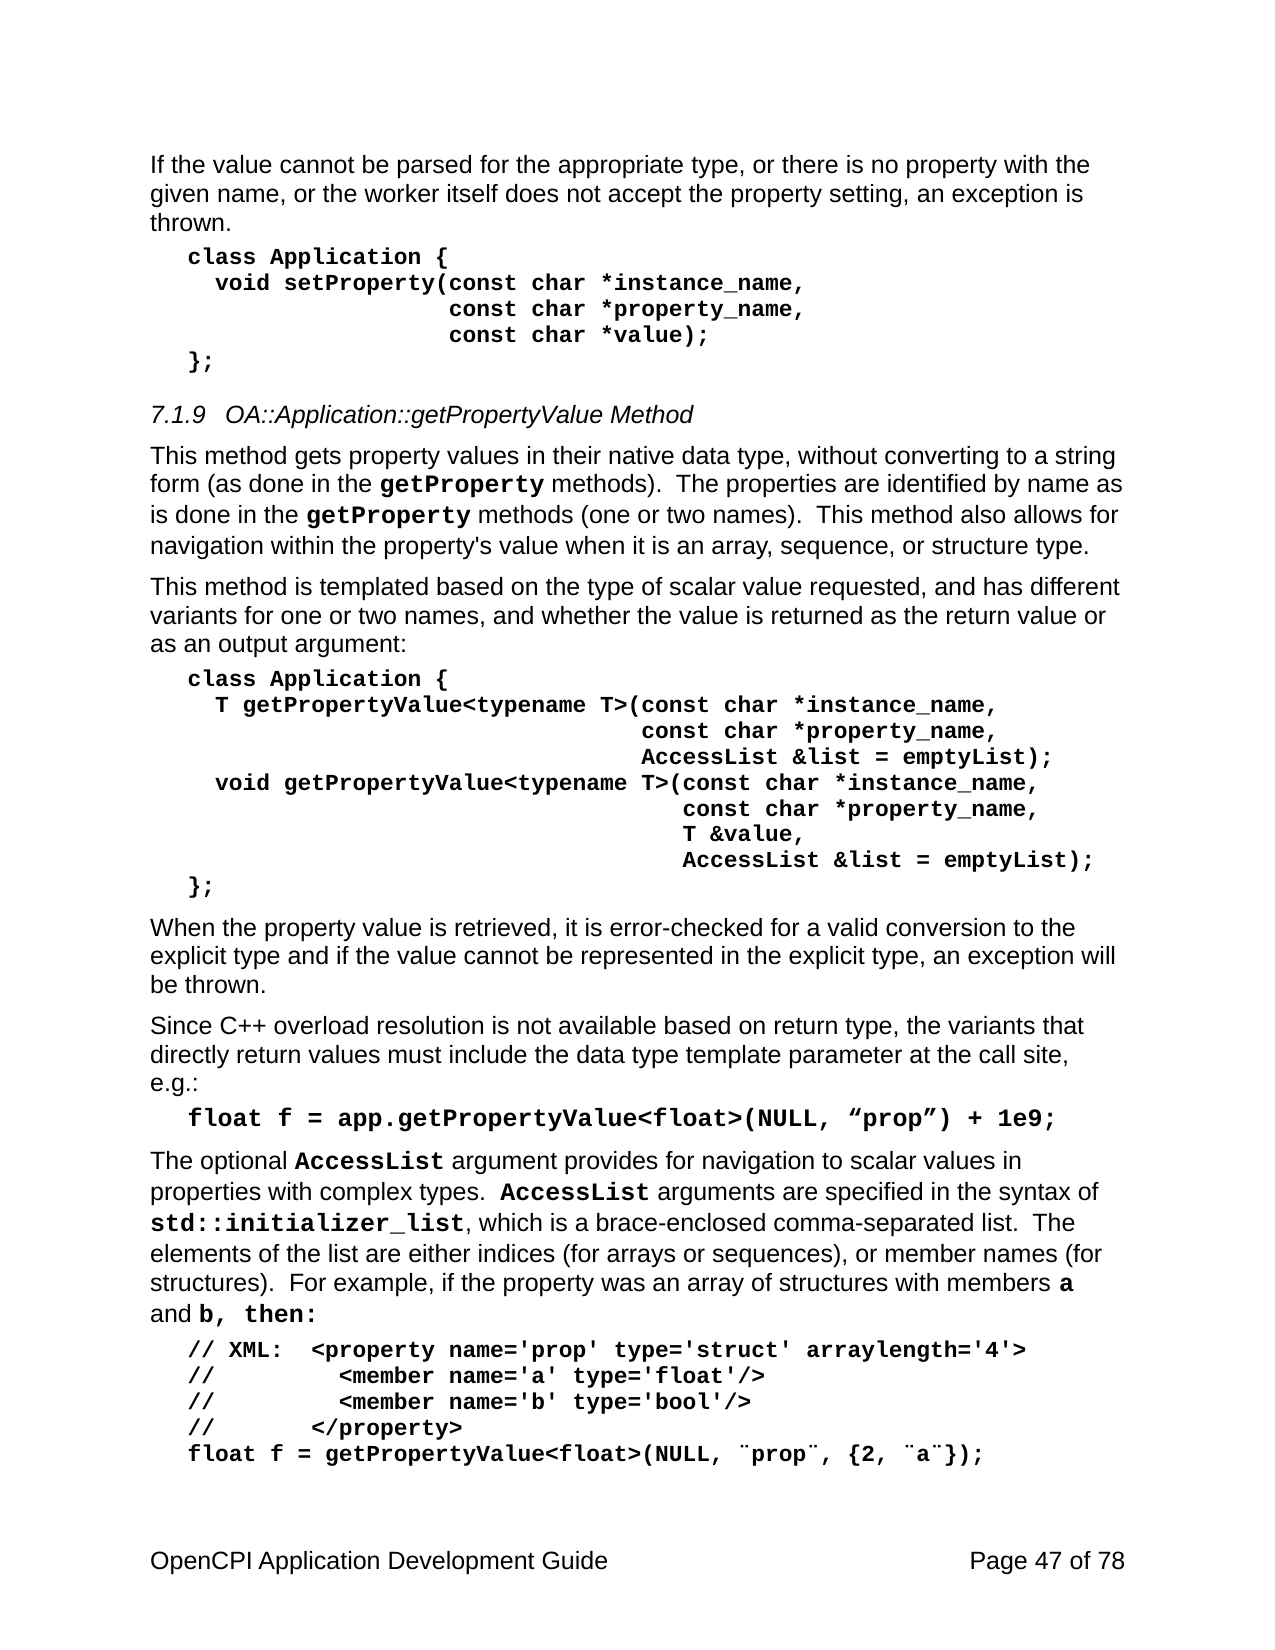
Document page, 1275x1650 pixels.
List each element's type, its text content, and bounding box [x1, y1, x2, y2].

text float f = app.getPropertyValue<float>(NULL, “prop”) + 1e9; [187, 1106, 1125, 1134]
text When the property value is retrieved, it is error-checked for a valid conversion to the explicit type and if the value cannot be represented in the explicit type, an exception will be thrown. [150, 913, 1125, 999]
text Since C++ overload resolution is not available based on return type, the variants that directly return values must include the data type template parameter at the call site, e.g.: [150, 1011, 1125, 1097]
text This method is templated based on the type of scalar value requested, and has different variants for one or two names, and whether the value is returned as the return value or as an output argument: [150, 572, 1125, 658]
text // XML: <property name='prop' type='struct' arraylength='4'> // <member name='a' type='float'/> // <member name='b' type='bool'/> // </property> float f = getPropertyValue<float>(NULL, ¨prop¨, {2, ¨a¨}); [187, 1339, 1125, 1468]
text If the value cannot be parsed for the appropriate type, or there is no property with the given name, or the worker itself does not accept the property setting, an exception is thrown. [150, 150, 1125, 236]
text This method gets property values in their native data type, without converting to a string form (as done in the getProperty methods). The properties are identified by name as is done in the getProperty methods (one or two names). This method also allows for navigation within the property's value when it is an array, sequence, or structure type. [150, 441, 1125, 560]
text The optional AccessList argument provides for navigation to scalar values in properties with complex types. AccessList arguments are specified in the syntax of std::initializer_list, which is a brace-enclosed comma-separated list. The elements of the list are either indices (for arrays or sequences), or member names (for structures). For example, if the property was an array of structures with members a and b, then: [150, 1146, 1125, 1330]
text class Application { void setProperty(const char *instance_name, const char *property_name, const char *value); }; [187, 245, 1125, 375]
text class Application { T getPropertyValue<typename T>(const char *instance_name, const char *property_name, AccessList &list = emptyList); void getPropertyValue<typename T>(const char *instance_name, const char *property_name, T &value, AccessList &list = emptyList); }; [187, 667, 1125, 901]
subtitle OA::Application::getPropertyValue Method [150, 400, 1125, 429]
